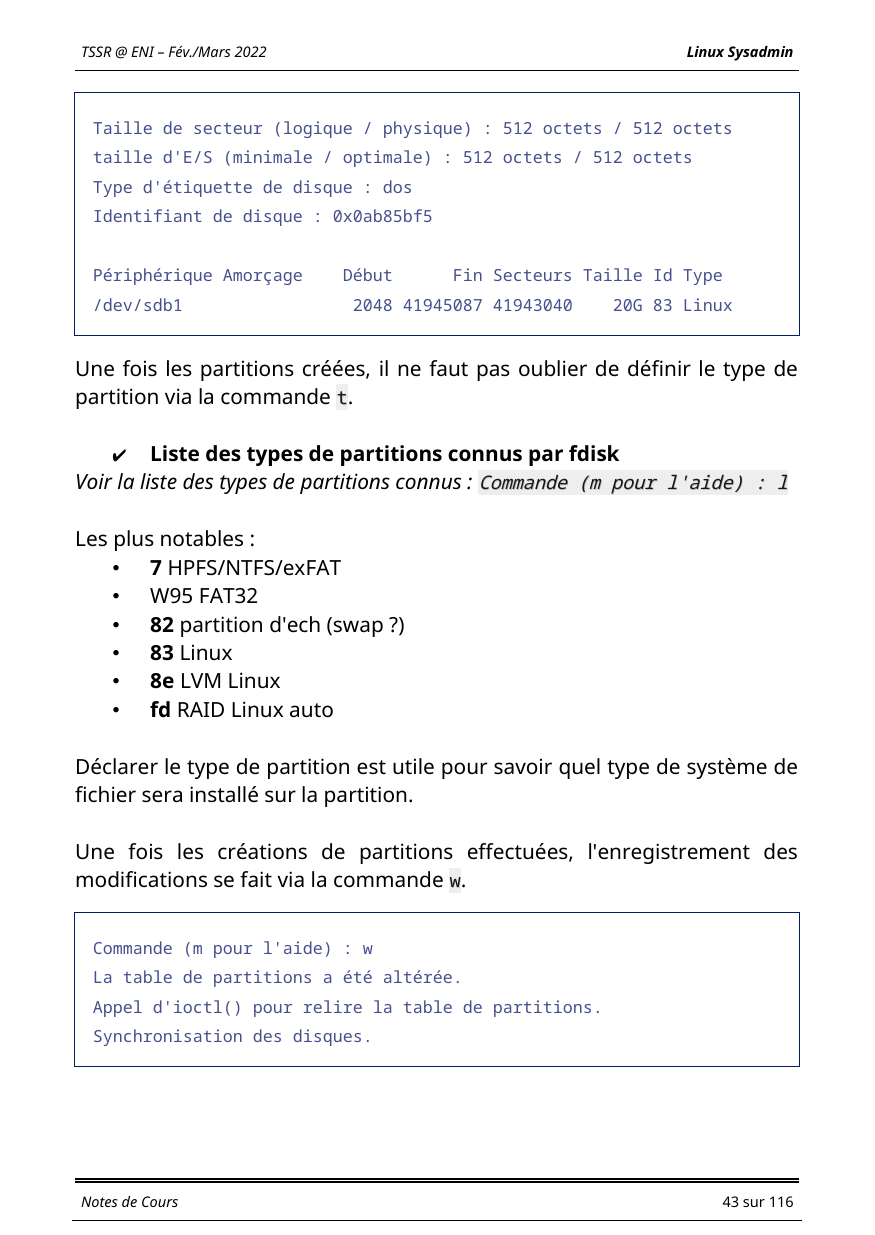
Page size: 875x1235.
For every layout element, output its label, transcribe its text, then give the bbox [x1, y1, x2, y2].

list fd RAID Linux auto [112, 695, 799, 723]
list Liste des types de partitions connus par fdisk [112, 439, 799, 467]
text Déclarer le type de partition est utile pour savoir quel type de système de fichier sera installé sur la partition. [75, 752, 799, 809]
text Une fois les créations de partitions effectuées, l'enregistrement des modifications se fait via la commande w. [75, 837, 799, 894]
text taille d'E/S (minimale / optimale) : 512 octets / 512 octets [75, 122, 799, 151]
list 8e LVM Linux [112, 667, 799, 695]
text Identifiant de disque : 0x0ab85bf5 [75, 181, 799, 229]
list 83 Linux [112, 638, 799, 667]
text Synchronisation des disques. [75, 1000, 799, 1066]
text Les plus notables : [75, 524, 799, 553]
text Commande (m pour l'aide) : w [75, 913, 799, 941]
text Taille de secteur (logique / physique) : 512 octets / 512 octets [75, 93, 799, 122]
text Périphérique Amorçage Début Fin Secteurs Taille Id Type [75, 239, 799, 269]
text Une fois les partitions créées, il ne faut pas oublier de définir le type de partition via la commande t. [75, 354, 799, 411]
list 82 partition d'ech (swap ?) [112, 610, 799, 638]
text La table de partitions a été altérée. [75, 941, 799, 971]
text /dev/sdb1 2048 41945087 41943040 20G 83 Linux [75, 269, 799, 335]
text Appel d'ioctl() pour relire la table de partitions. [75, 971, 799, 1000]
list W95 FAT32 [112, 581, 799, 610]
text Type d'étiquette de disque : dos [75, 151, 799, 181]
text Voir la liste des types de partitions connus : Commande (m pour l'aide) : l [75, 467, 799, 496]
list 7 HPFS/NTFS/exFAT [112, 553, 799, 581]
